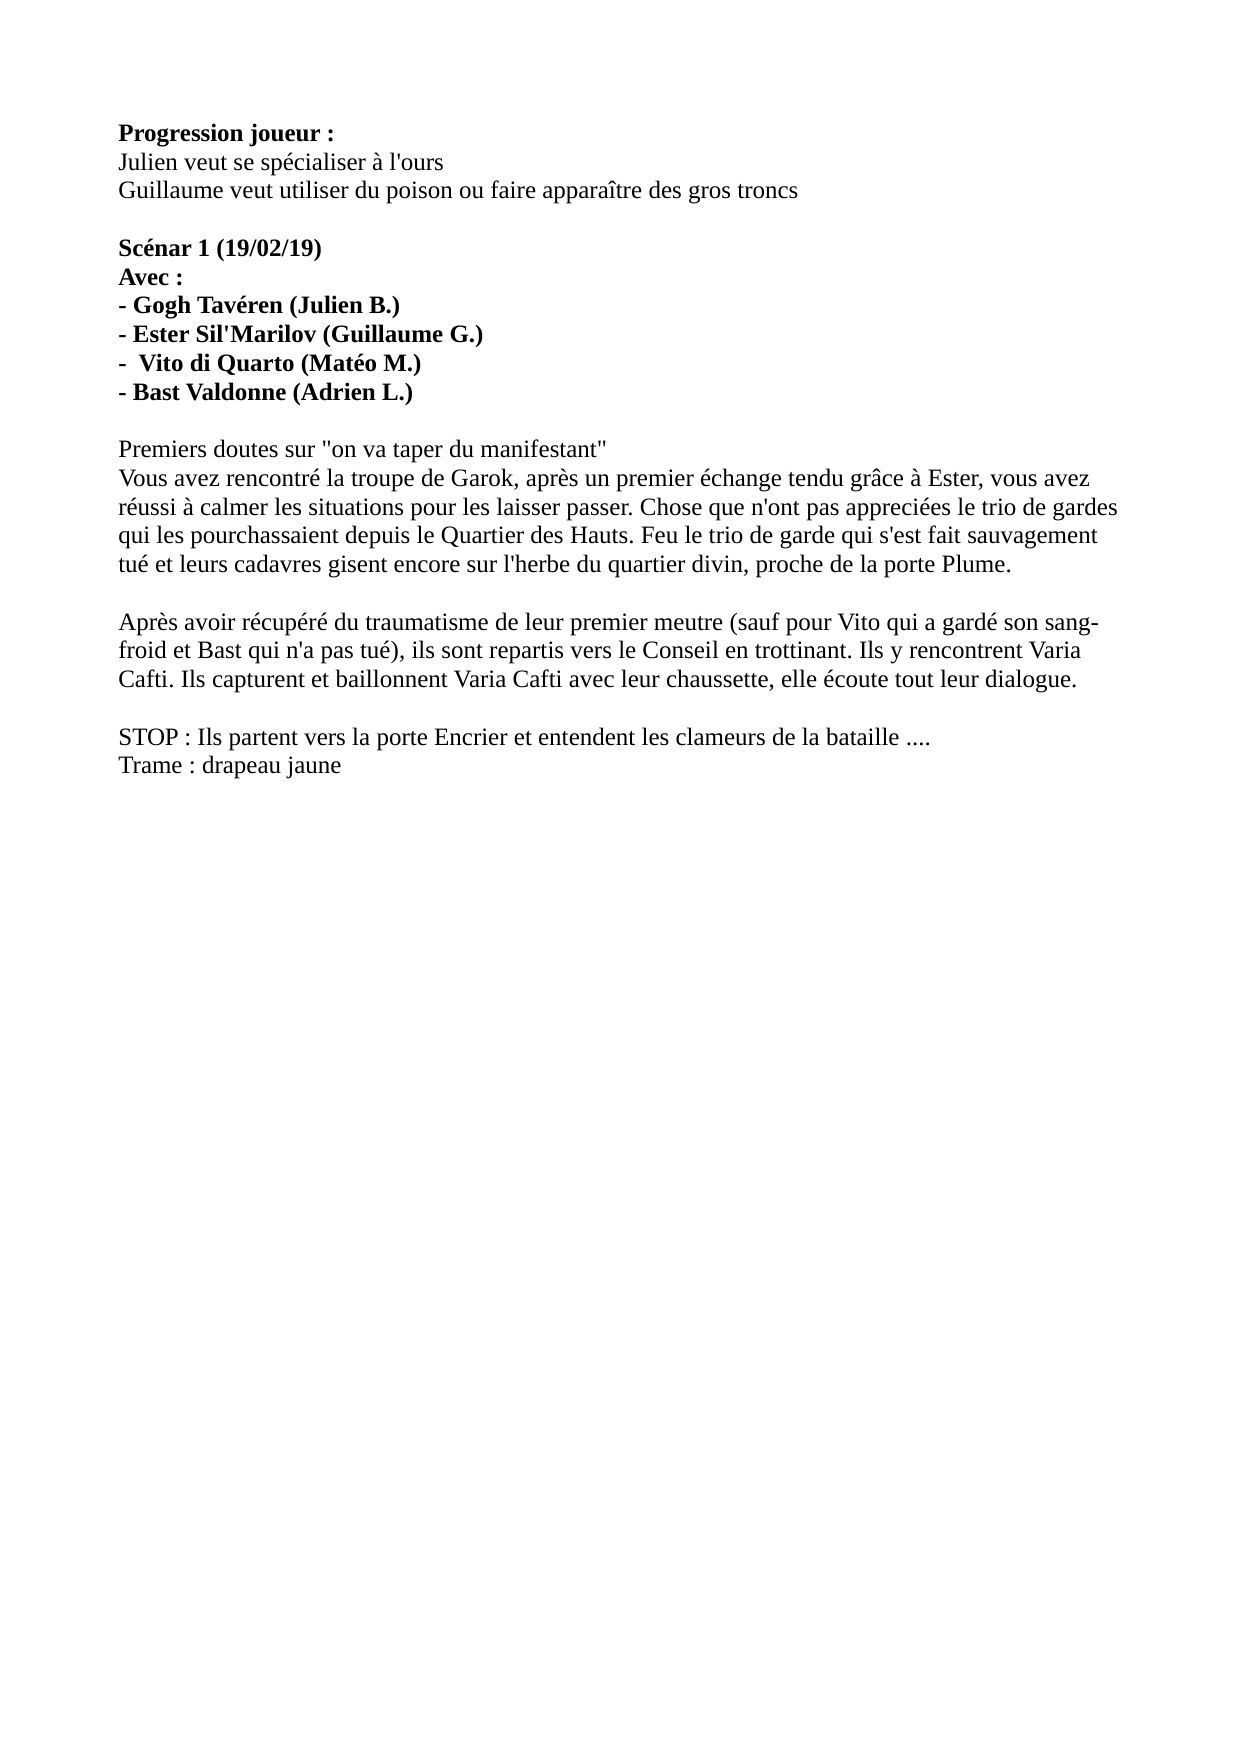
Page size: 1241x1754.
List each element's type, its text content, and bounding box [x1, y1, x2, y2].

text - Bast Valdonne (Adrien L.) [118, 377, 1122, 406]
text Avec : [118, 262, 1122, 291]
text Progression joueur : [118, 118, 1122, 147]
text Julien veut se spécialiser à l'ours [118, 147, 1122, 176]
text - Vito di Quarto (Matéo M.) [118, 348, 1122, 377]
text Vous avez rencontré la troupe de Garok, après un premier échange tendu grâce à Ester, vous avez réussi à calmer les situations pour les laisser passer. Chose que n'ont pas appreciées le trio de gardes qui les pourchassaient depuis le Quartier des Hauts. Feu le trio de garde qui s'est fait sauvagement tué et leurs cadavres gisent encore sur l'herbe du quartier divin, proche de la porte Plume. [118, 463, 1122, 578]
text STOP : Ils partent vers la porte Encrier et entendent les clameurs de la bataille .... [118, 722, 1122, 751]
text Guillaume veut utiliser du poison ou faire apparaître des gros troncs [118, 176, 1122, 204]
text Scénar 1 (19/02/19) [118, 233, 1122, 262]
text Premiers doutes sur "on va taper du manifestant" [118, 434, 1122, 463]
text Trame : drapeau jaune [118, 751, 1122, 779]
text - Ester Sil'Marilov (Guillaume G.) [118, 319, 1122, 348]
text Après avoir récupéré du traumatisme de leur premier meutre (sauf pour Vito qui a gardé son sang-froid et Bast qui n'a pas tué), ils sont repartis vers le Conseil en trottinant. Ils y rencontrent Varia Cafti. Ils capturent et baillonnent Varia Cafti avec leur chaussette, elle écoute tout leur dialogue. [118, 607, 1122, 693]
text - Gogh Tavéren (Julien B.) [118, 291, 1122, 319]
